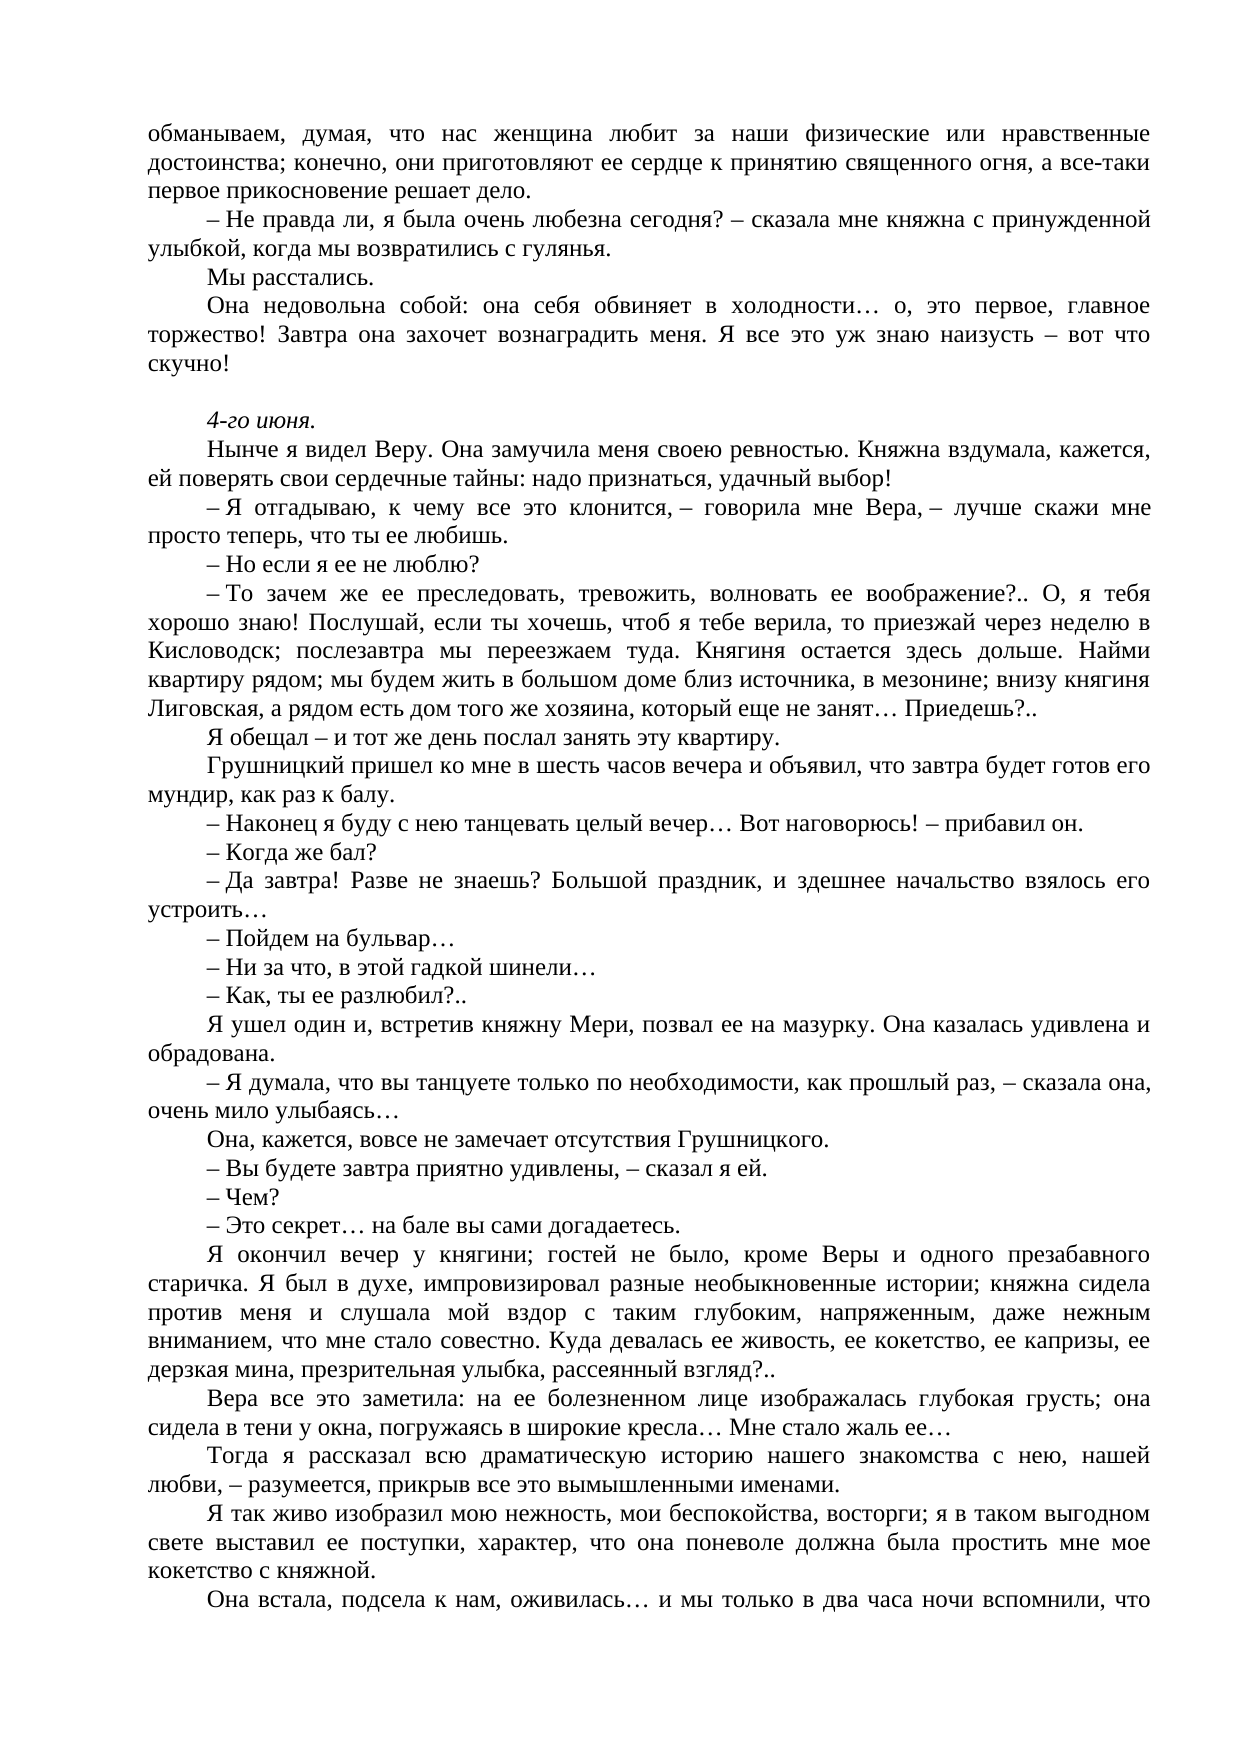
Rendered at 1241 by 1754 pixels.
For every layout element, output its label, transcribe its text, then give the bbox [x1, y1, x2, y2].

text – Как, ты ее разлюбил?.. [148, 981, 1152, 1009]
text Я окончил вечер у княгини; гостей не было, кроме Веры и одного презабавного старичка. Я был в духе, импровизировал разные необыкновенные истории; княжна сидела против меня и слушала мой вздор с таким глубоким, напряженным, даже нежным вниманием, что мне стало совестно. Куда девалась ее живость, ее кокетство, ее капризы, ее дерзкая мина, презрительная улыбка, рассеянный взгляд?.. [148, 1239, 1152, 1383]
text – Вы будете завтра приятно удивлены, – сказал я ей. [148, 1153, 1152, 1182]
text Она встала, подсела к нам, оживилась… и мы только в два часа ночи вспомнили, что [148, 1584, 1152, 1613]
text Вера все это заметила: на ее болезненном лице изображалась глубокая грусть; она сидела в тени у окна, погружаясь в широкие кресла… Мне стало жаль ее… [148, 1383, 1152, 1441]
text – Ни за что, в этой гадкой шинели… [148, 952, 1152, 981]
text – Да завтра! Разве не знаешь? Большой праздник, и здешнее начальство взялось его устроить… [148, 866, 1152, 923]
text – Когда же бал? [148, 837, 1152, 866]
text – То зачем же ее преследовать, тревожить, волновать ее воображение?.. О, я тебя хорошо знаю! Послушай, если ты хочешь, чтоб я тебе верила, то приезжай через неделю в Кисловодск; послезавтра мы переезжаем туда. Княгиня остается здесь дольше. Найми квартиру рядом; мы будем жить в большом доме близ источника, в мезонине; внизу княгиня Лиговская, а рядом есть дом того же хозяина, который еще не занят… Приедешь?.. [148, 578, 1152, 722]
text Я так живо изобразил мою нежность, мои беспокойства, восторги; я в таком выгодном свете выставил ее поступки, характер, что она поневоле должна была простить мне мое кокетство с княжной. [148, 1498, 1152, 1584]
text – Я думала, что вы танцуете только по необходимости, как прошлый раз, – сказала она, очень мило улыбаясь… [148, 1067, 1152, 1124]
text Я ушел один и, встретив княжну Мери, позвал ее на мазурку. Она казалась удивлена и обрадована. [148, 1009, 1152, 1067]
text Нынче я видел Веру. Она замучила меня своею ревностью. Княжна вздумала, кажется, ей поверять свои сердечные тайны: надо признаться, удачный выбор! [148, 434, 1152, 492]
text Тогда я рассказал всю драматическую историю нашего знакомства с нею, нашей любви, – разумеется, прикрыв все это вымышленными именами. [148, 1441, 1152, 1498]
text – Не правда ли, я была очень любезна сегодня? – сказала мне княжна с принужденной улыбкой, когда мы возвратились с гулянья. [148, 204, 1152, 262]
text Мы расстались. [148, 262, 1152, 291]
text – Я отгадываю, к чему все это клонится, – говорила мне Вера, – лучше скажи мне просто теперь, что ты ее любишь. [148, 492, 1152, 549]
text Она, кажется, вовсе не замечает отсутствия Грушницкого. [148, 1124, 1152, 1153]
text Она недовольна собой: она себя обвиняет в холодности… о, это первое, главное торжество! Завтра она захочет вознаградить меня. Я все это уж знаю наизусть – вот что скучно! [148, 291, 1152, 377]
text 4-го июня. [148, 406, 1152, 434]
text обманываем, думая, что нас женщина любит за наши физические или нравственные достоинства; конечно, они приготовляют ее сердце к принятию священного огня, а все-таки первое прикосновение решает дело. [148, 118, 1152, 204]
text – Наконец я буду с нею танцевать целый вечер… Вот наговорюсь! – прибавил он. [148, 808, 1152, 837]
text – Это секрет… на бале вы сами догадаетесь. [148, 1211, 1152, 1239]
text – Чем? [148, 1182, 1152, 1211]
text Я обещал – и тот же день послал занять эту квартиру. [148, 722, 1152, 751]
text – Но если я ее не люблю? [148, 549, 1152, 578]
text Грушницкий пришел ко мне в шесть часов вечера и объявил, что завтра будет готов его мундир, как раз к балу. [148, 751, 1152, 808]
text – Пойдем на бульвар… [148, 923, 1152, 952]
